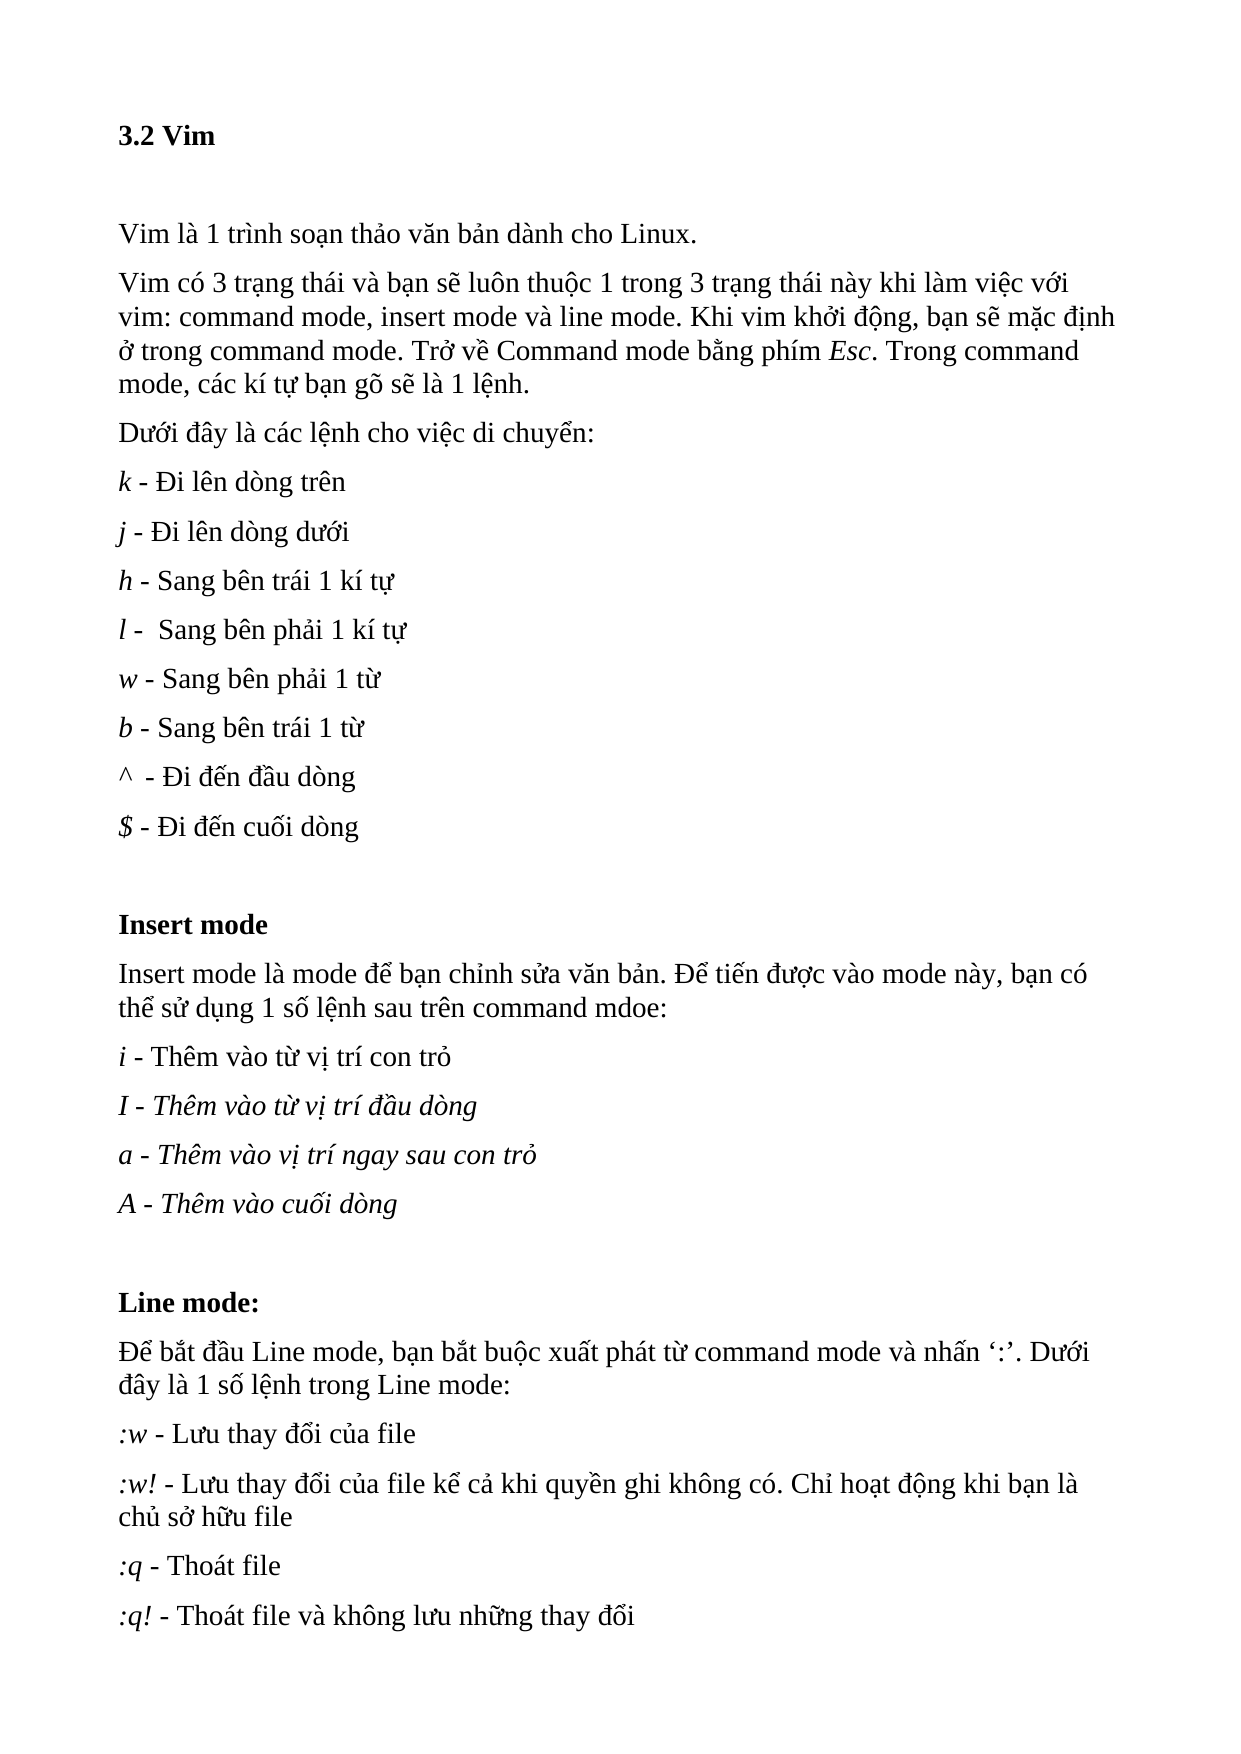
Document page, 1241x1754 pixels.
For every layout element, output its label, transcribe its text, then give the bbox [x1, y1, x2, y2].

text Vim có 3 trạng thái và bạn sẽ luôn thuộc 1 trong 3 trạng thái này khi làm việc với vim: command mode, insert mode và line mode. Khi vim khởi động, bạn sẽ mặc định ở trong command mode. Trở về Command mode bằng phím Esc. Trong command mode, các kí tự bạn gõ sẽ là 1 lệnh. [118, 266, 1122, 400]
text Insert mode là mode để bạn chỉnh sửa văn bản. Để tiến được vào mode này, bạn có thể sử dụng 1 số lệnh sau trên command mdoe: [118, 956, 1122, 1023]
text $ - Đi đến cuối dòng [118, 809, 1122, 842]
text :q - Thoát file [118, 1548, 1122, 1582]
text :w! - Lưu thay đổi của file kể cả khi quyền ghi không có. Chỉ hoạt động khi bạn là chủ sở hữu file [118, 1466, 1122, 1533]
text Dưới đây là các lệnh cho việc di chuyển: [118, 415, 1122, 449]
text a - Thêm vào vị trí ngay sau con trỏ [118, 1137, 1122, 1171]
text A - Thêm vào cuối dòng [118, 1186, 1122, 1220]
text Insert mode [118, 907, 1122, 941]
text 3.2 Vim [118, 118, 1122, 152]
text Line mode: [118, 1285, 1122, 1318]
text i - Thêm vào từ vị trí con trỏ [118, 1039, 1122, 1072]
text w - Sang bên phải 1 từ [118, 661, 1122, 695]
text Vim là 1 trình soạn thảo văn bản dành cho Linux. [118, 216, 1122, 250]
text ^ - Đi đến đầu dòng [118, 759, 1122, 793]
text b - Sang bên trái 1 từ [118, 710, 1122, 744]
text I - Thêm vào từ vị trí đầu dòng [118, 1088, 1122, 1122]
text :w - Lưu thay đổi của file [118, 1417, 1122, 1450]
text :q! - Thoát file và không lưu những thay đổi [118, 1598, 1122, 1631]
text j - Đi lên dòng dưới [118, 514, 1122, 547]
text k - Đi lên dòng trên [118, 464, 1122, 498]
text l - Sang bên phải 1 kí tự [118, 612, 1122, 646]
text Để bắt đầu Line mode, bạn bắt buộc xuất phát từ command mode và nhấn ‘:’. Dưới đây là 1 số lệnh trong Line mode: [118, 1334, 1122, 1401]
text h - Sang bên trái 1 kí tự [118, 563, 1122, 596]
